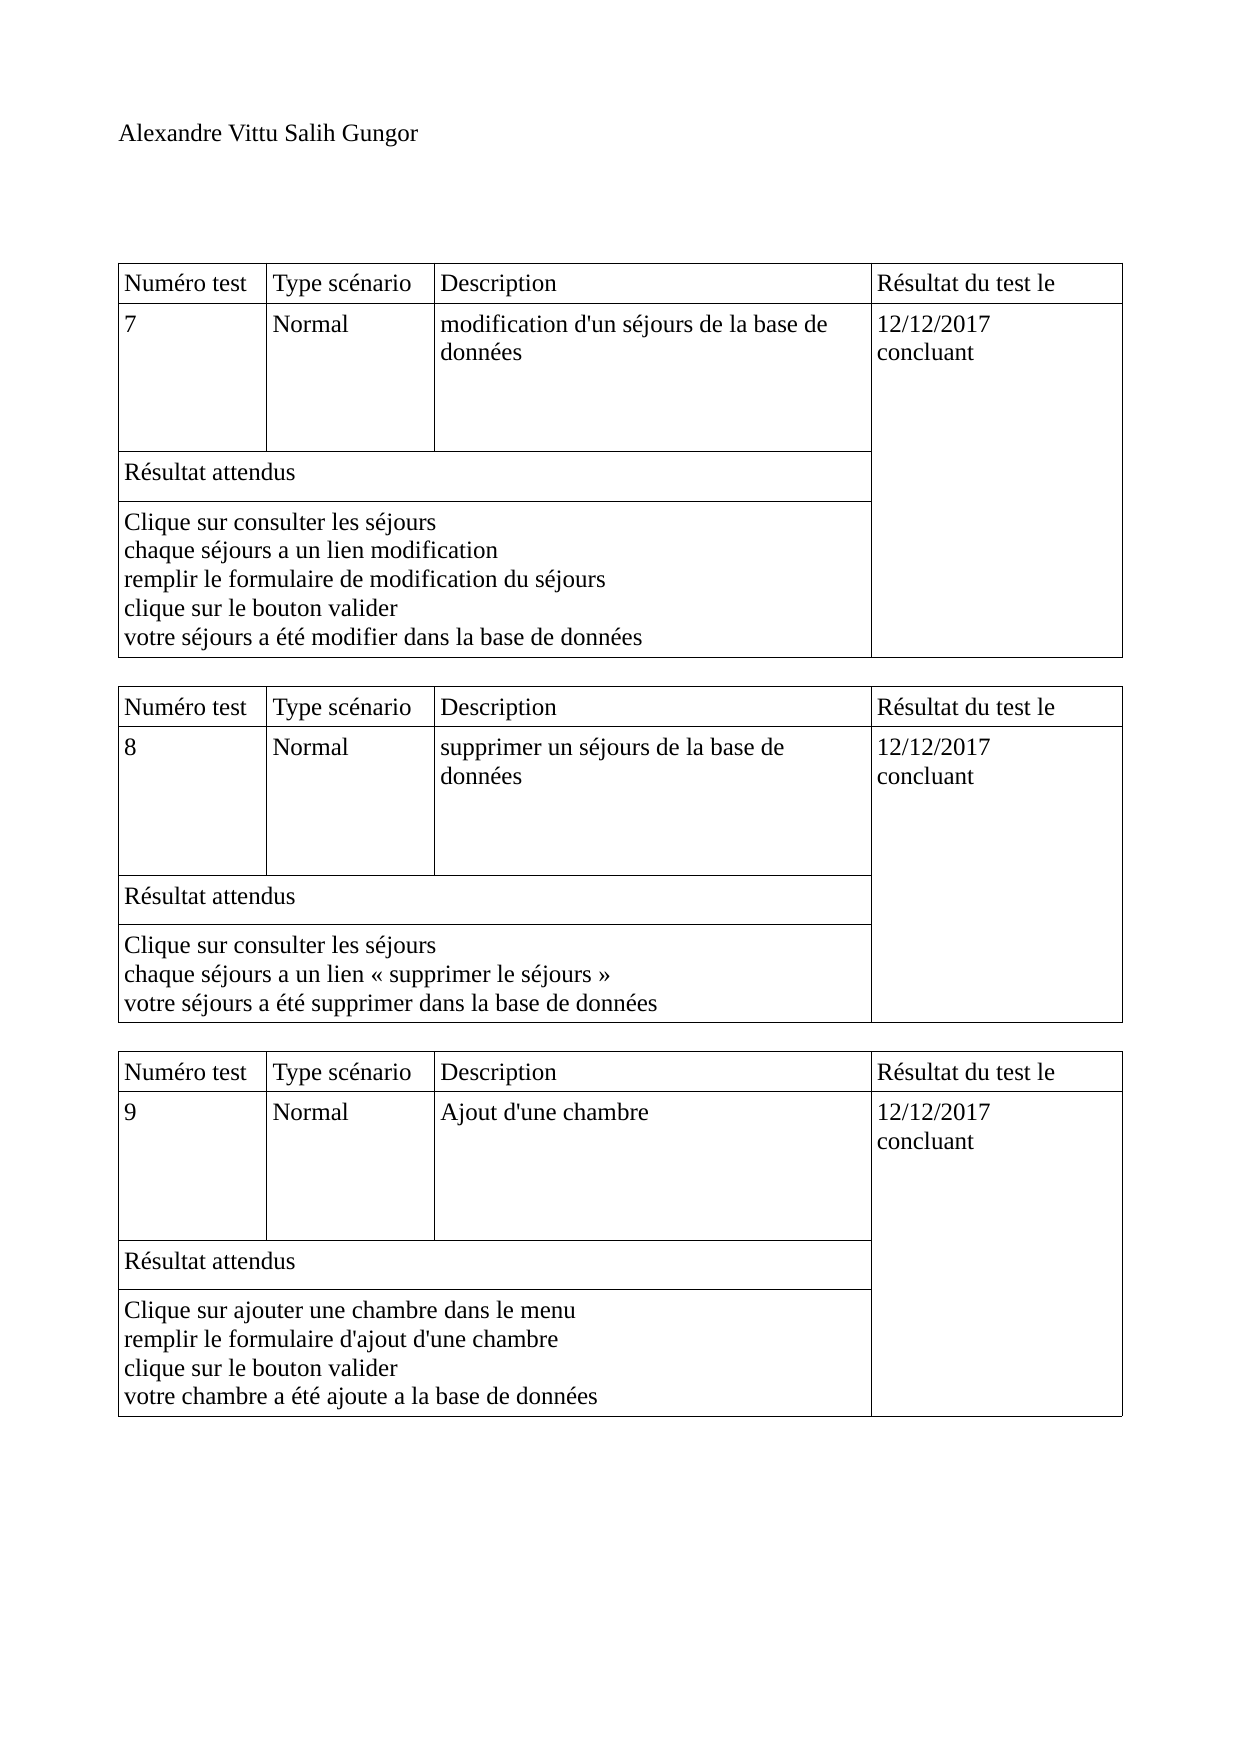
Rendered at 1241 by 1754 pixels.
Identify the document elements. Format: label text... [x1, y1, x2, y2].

table_cell 8 [119, 727, 266, 875]
table_cell supprimer un séjours de la base de données [435, 727, 871, 875]
table_cell Clique sur consulter les séjours chaque séjours a un lien modification remplir le formulaire de modification du séjours clique sur le bouton valider votre séjours a été modifier dans la base de données [119, 502, 871, 657]
table_header Numéro test [119, 1052, 266, 1091]
table_cell 12/12/2017 concluant [872, 727, 1122, 1022]
table_header Description [435, 264, 871, 303]
table_cell Normal [267, 727, 434, 875]
table_cell 9 [119, 1092, 266, 1240]
table_header Résultat du test le [872, 1052, 1122, 1091]
table_cell 7 [119, 304, 266, 451]
table_header Résultat du test le [872, 264, 1122, 303]
table_cell Résultat attendus [119, 1241, 871, 1289]
table_header Type scénario [267, 1052, 434, 1091]
table_cell Résultat attendus [119, 876, 871, 924]
table_cell Normal [267, 1092, 434, 1240]
table_cell Résultat attendus [119, 452, 871, 501]
table_cell 12/12/2017 concluant [872, 1092, 1122, 1416]
table_cell Ajout d'une chambre [435, 1092, 871, 1240]
table_header Description [435, 687, 871, 726]
table_header Résultat du test le [872, 687, 1122, 726]
table_header Type scénario [267, 687, 434, 726]
table_cell Clique sur ajouter une chambre dans le menu remplir le formulaire d'ajout d'une chambre clique sur le bouton valider votre chambre a été ajoute a la base de données [119, 1290, 871, 1416]
table_cell Normal [267, 304, 434, 451]
table_header Description [435, 1052, 871, 1091]
table_header Type scénario [267, 264, 434, 303]
table_header Numéro test [119, 687, 266, 726]
table_cell 12/12/2017 concluant [872, 304, 1122, 657]
table_cell modification d'un séjours de la base de données [435, 304, 871, 451]
table_header Numéro test [119, 264, 266, 303]
table_cell Clique sur consulter les séjours chaque séjours a un lien « supprimer le séjours » votre séjours a été supprimer dans la base de données [119, 925, 871, 1022]
